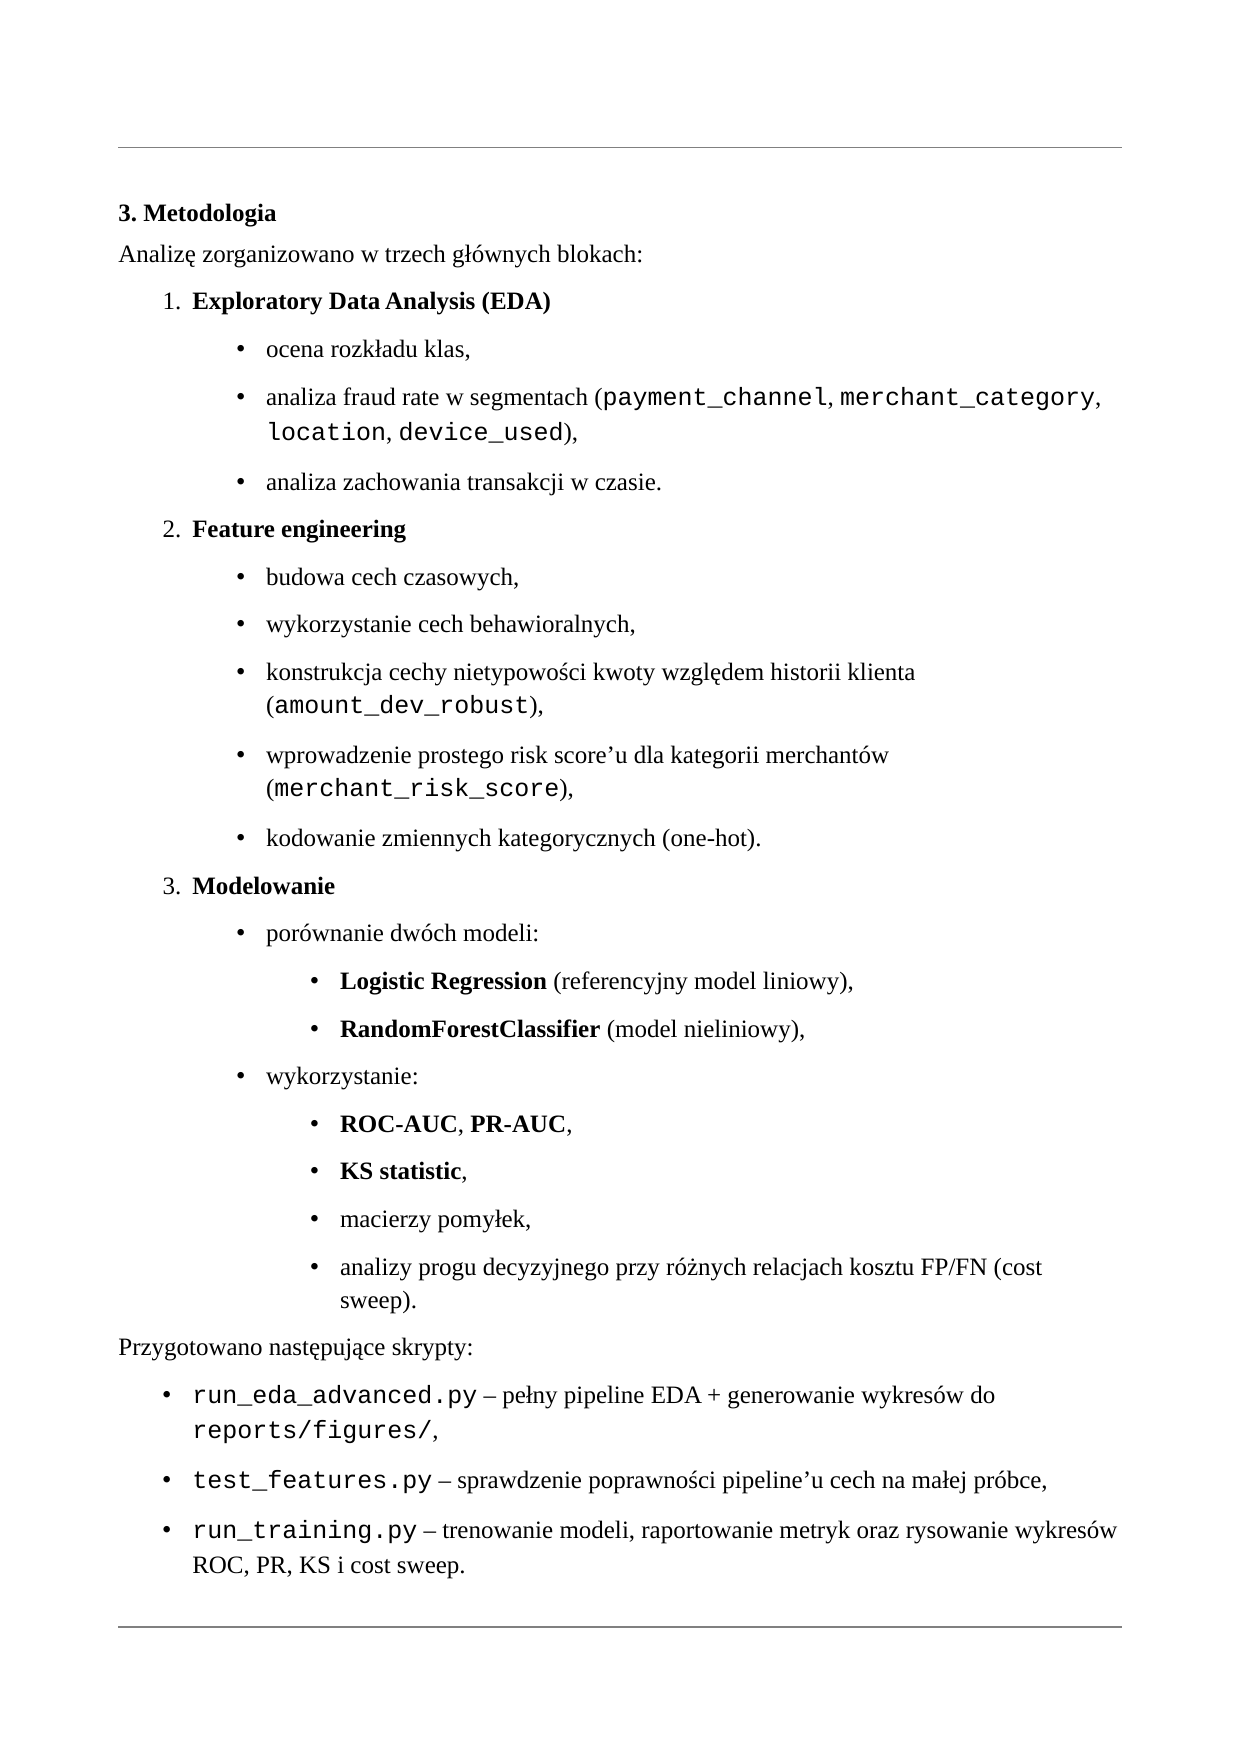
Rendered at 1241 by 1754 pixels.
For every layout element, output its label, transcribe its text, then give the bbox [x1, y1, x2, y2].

list analiza fraud rate w segmentach (payment_channel, merchant_category, location, device_used), [236, 382, 1122, 448]
list RandomForestClassifier (model nieliniowy), [310, 1014, 1122, 1042]
list Feature engineering [162, 514, 1122, 543]
list analizy progu decyzyjnego przy różnych relacjach kosztu FP/FN (cost sweep). [310, 1252, 1122, 1313]
list Exploratory Data Analysis (EDA) [162, 286, 1122, 315]
list kodowanie zmiennych kategorycznych (one-hot). [236, 823, 1122, 852]
list wykorzystanie cech behawioralnych, [236, 609, 1122, 638]
list konstrukcja cechy nietypowości kwoty względem historii klienta (amount_dev_robust), [236, 657, 1122, 721]
list budowa cech czasowych, [236, 562, 1122, 591]
list ROC-AUC, PR-AUC, [310, 1109, 1122, 1138]
text Przygotowano następujące skrypty: [118, 1332, 1122, 1361]
list run_training.py – trenowanie modeli, raportowanie metryk oraz rysowanie wykresów ROC, PR, KS i cost sweep. [162, 1515, 1122, 1579]
list analiza zachowania transakcji w czasie. [236, 467, 1122, 496]
list Modelowanie [162, 871, 1122, 899]
list porównanie dwóch modeli: [236, 918, 1122, 947]
list Logistic Regression (referencyjny model liniowy), [310, 966, 1122, 995]
list ocena rozkładu klas, [236, 334, 1122, 363]
list wprowadzenie prostego risk score’u dla kategorii merchantów (merchant_risk_score), [236, 740, 1122, 804]
list test_features.py – sprawdzenie poprawności pipeline’u cech na małej próbce, [162, 1465, 1122, 1496]
subtitle 3. Metodologia [118, 198, 1122, 226]
list wykorzystanie: [236, 1061, 1122, 1090]
list macierzy pomyłek, [310, 1204, 1122, 1233]
list run_eda_advanced.py – pełny pipeline EDA + generowanie wykresów do reports/figures/, [162, 1380, 1122, 1446]
text Analizę zorganizowano w trzech głównych blokach: [118, 239, 1122, 268]
list KS statistic, [310, 1156, 1122, 1185]
